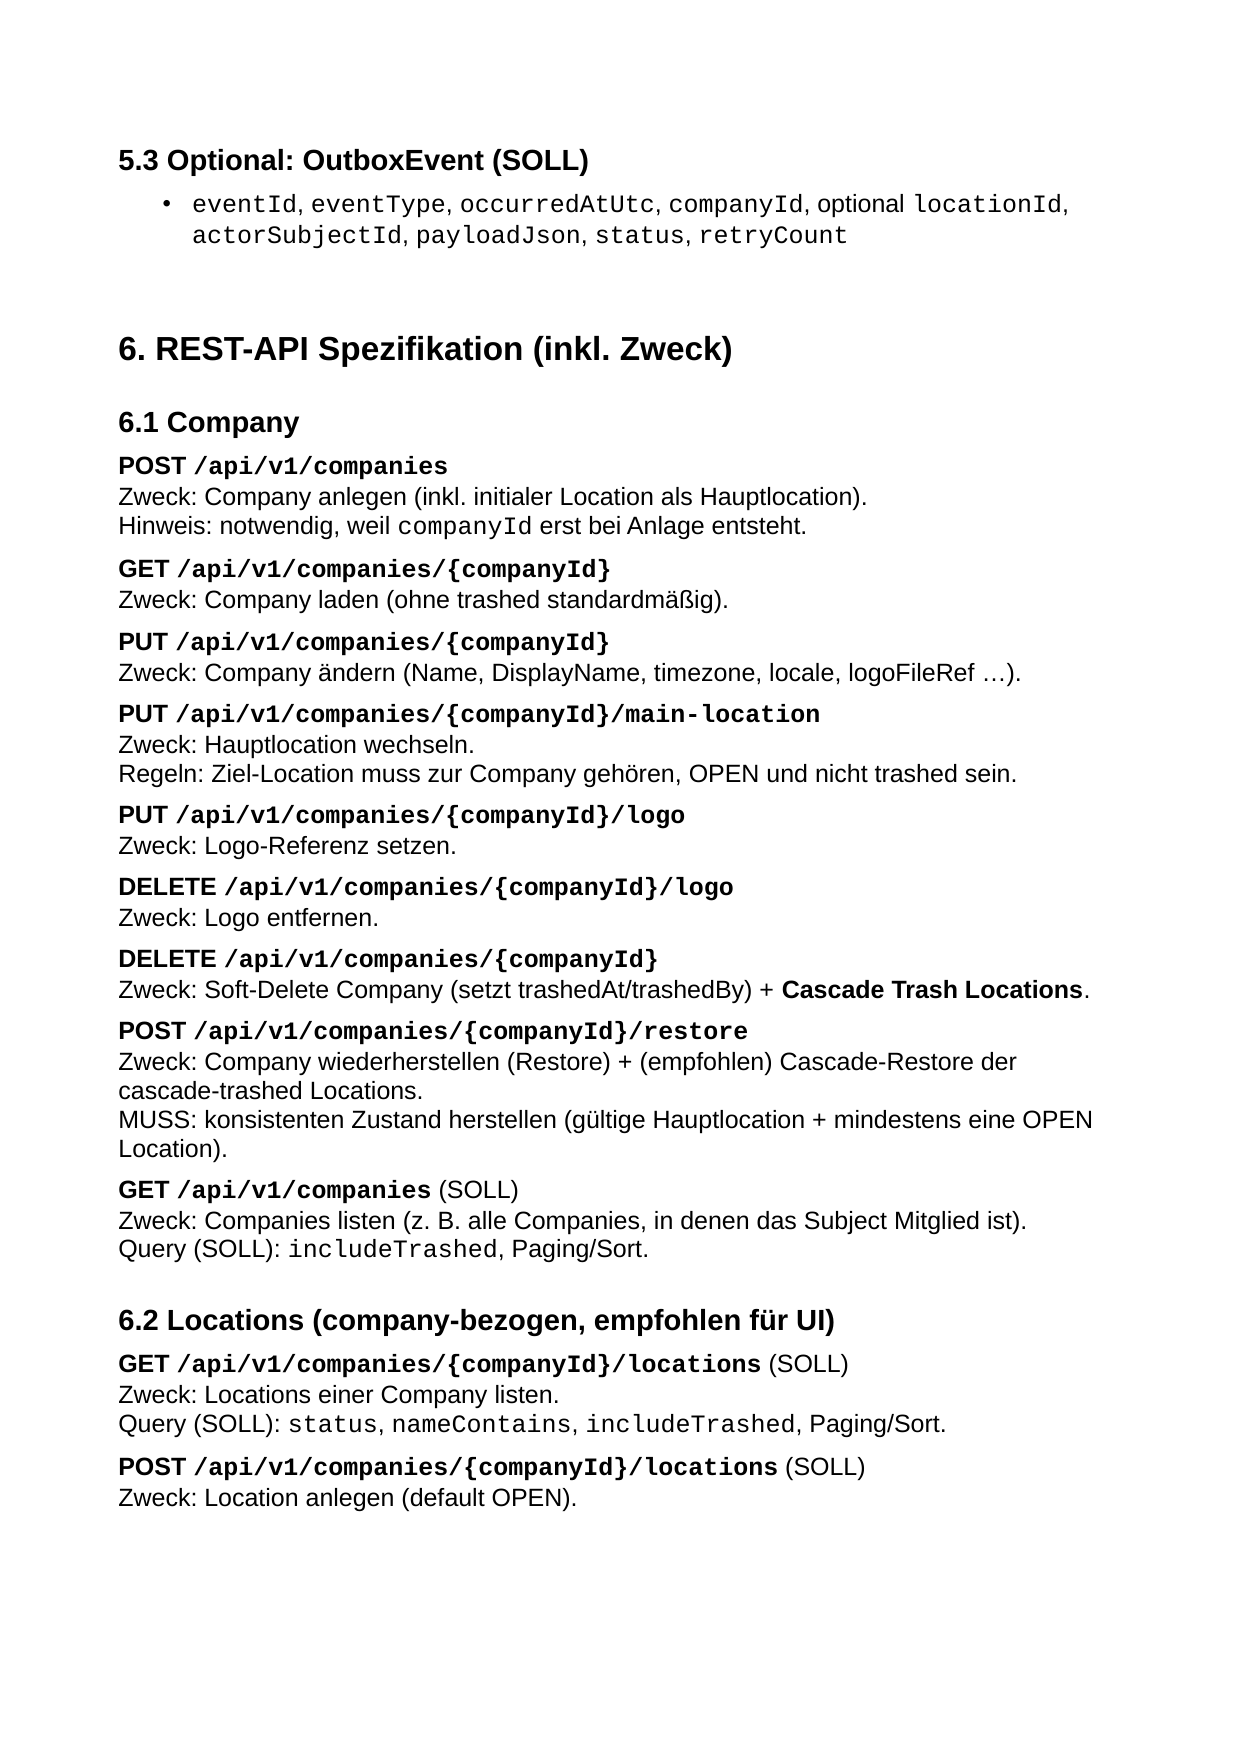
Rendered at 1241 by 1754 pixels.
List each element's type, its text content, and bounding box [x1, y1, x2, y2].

subtitle 5.3 Optional: OutboxEvent (SOLL) [118, 143, 1122, 177]
text PUT /api/v1/companies/{companyId}/logo Zweck: Logo-Referenz setzen. [118, 800, 1122, 859]
text DELETE /api/v1/companies/{companyId} Zweck: Soft-Delete Company (setzt trashedAt/trashedBy) + Cascade Trash Locations. [118, 944, 1122, 1004]
subtitle 6.2 Locations (company-bezogen, empfohlen für UI) [118, 1303, 1122, 1336]
subtitle 6.1 Company [118, 405, 1122, 439]
text PUT /api/v1/companies/{companyId} Zweck: Company ändern (Name, DisplayName, timezone, locale, logoFileRef …). [118, 627, 1122, 686]
text DELETE /api/v1/companies/{companyId}/logo Zweck: Logo entfernen. [118, 872, 1122, 932]
text GET /api/v1/companies (SOLL) Zweck: Companies listen (z. B. alle Companies, in denen das Subject Mitglied ist). Query (SOLL): includeTrashed, Paging/Sort. [118, 1175, 1122, 1265]
text POST /api/v1/companies Zweck: Company anlegen (inkl. initialer Location als Hauptlocation). Hinweis: notwendig, weil companyId erst bei Anlage entsteht. [118, 451, 1122, 542]
text GET /api/v1/companies/{companyId}/locations (SOLL) Zweck: Locations einer Company listen. Query (SOLL): status, nameContains, includeTrashed, Paging/Sort. [118, 1349, 1122, 1439]
text POST /api/v1/companies/{companyId}/locations (SOLL) Zweck: Location anlegen (default OPEN). [118, 1452, 1122, 1512]
text PUT /api/v1/companies/{companyId}/main-location Zweck: Hauptlocation wechseln. Regeln: Ziel-Location muss zur Company gehören, OPEN und nicht trashed sein. [118, 699, 1122, 787]
text GET /api/v1/companies/{companyId} Zweck: Company laden (ohne trashed standardmäßig). [118, 554, 1122, 614]
subtitle 6. REST-API Spezifikation (inkl. Zweck) [118, 329, 1122, 368]
text POST /api/v1/companies/{companyId}/restore Zweck: Company wiederherstellen (Restore) + (empfohlen) Cascade-Restore der cascade-trashed Locations. MUSS: konsistenten Zustand herstellen (gültige Hauptlocation + mindestens eine OPEN Location). [118, 1016, 1122, 1162]
list eventId, eventType, occurredAtUtc, companyId, optional locationId, actorSubjectId, payloadJson, status, retryCount [162, 189, 1122, 251]
